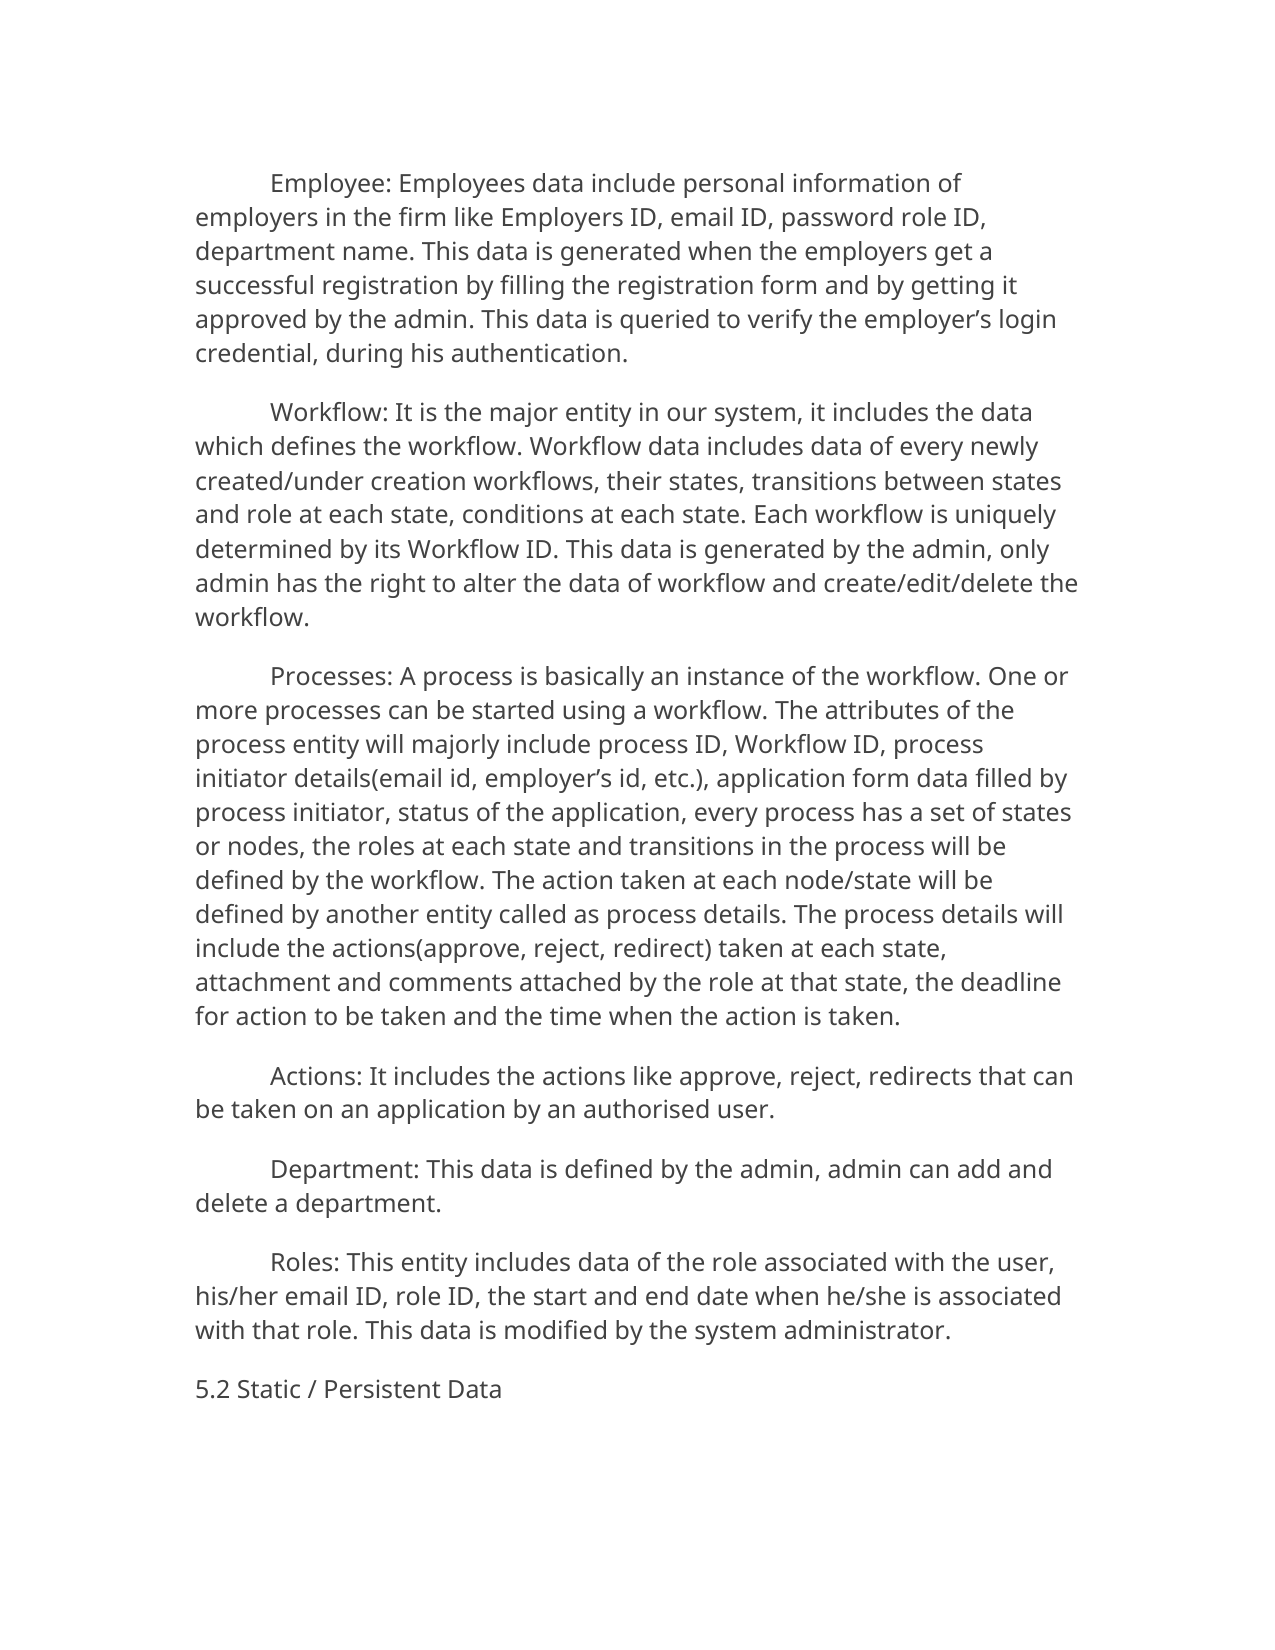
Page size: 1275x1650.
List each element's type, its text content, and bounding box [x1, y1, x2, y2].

text Department: This data is defined by the admin, admin can add and delete a department. [195, 1151, 1080, 1219]
text 5.2 Static / Persistent Data [195, 1372, 1080, 1406]
text Roles: This entity includes data of the role associated with the user, his/her email ID, role ID, the start and end date when he/she is associated with that role. This data is modified by the system administrator. [195, 1244, 1080, 1347]
text Processes: A process is basically an instance of the workflow. One or more processes can be started using a workflow. The attributes of the process entity will majorly include process ID, Workflow ID, process initiator details(email id, employer’s id, etc.), application form data filled by process initiator, status of the application, every process has a set of states or nodes, the roles at each state and transitions in the process will be defined by the workflow. The action taken at each node/state will be defined by another entity called as process details. The process details will include the actions(approve, reject, redirect) taken at each state, attachment and comments attached by the role at that state, the deadline for action to be taken and the time when the action is taken. [195, 658, 1080, 1033]
text Actions: It includes the actions like approve, reject, redirects that can be taken on an application by an authorised user. [195, 1058, 1080, 1126]
text Workflow: It is the major entity in our system, it includes the data which defines the workflow. Workflow data includes data of every newly created/under creation workflows, their states, transitions between states and role at each state, conditions at each state. Each workflow is uniquely determined by its Workflow ID. This data is generated by the admin, only admin has the right to alter the data of workflow and create/edit/delete the workflow. [195, 395, 1080, 633]
text Employee: Employees data include personal information of employers in the firm like Employers ID, email ID, password role ID, department name. This data is generated when the employers get a successful registration by filling the registration form and by getting it approved by the admin. This data is queried to verify the employer’s login credential, during his authentication. [195, 166, 1080, 370]
